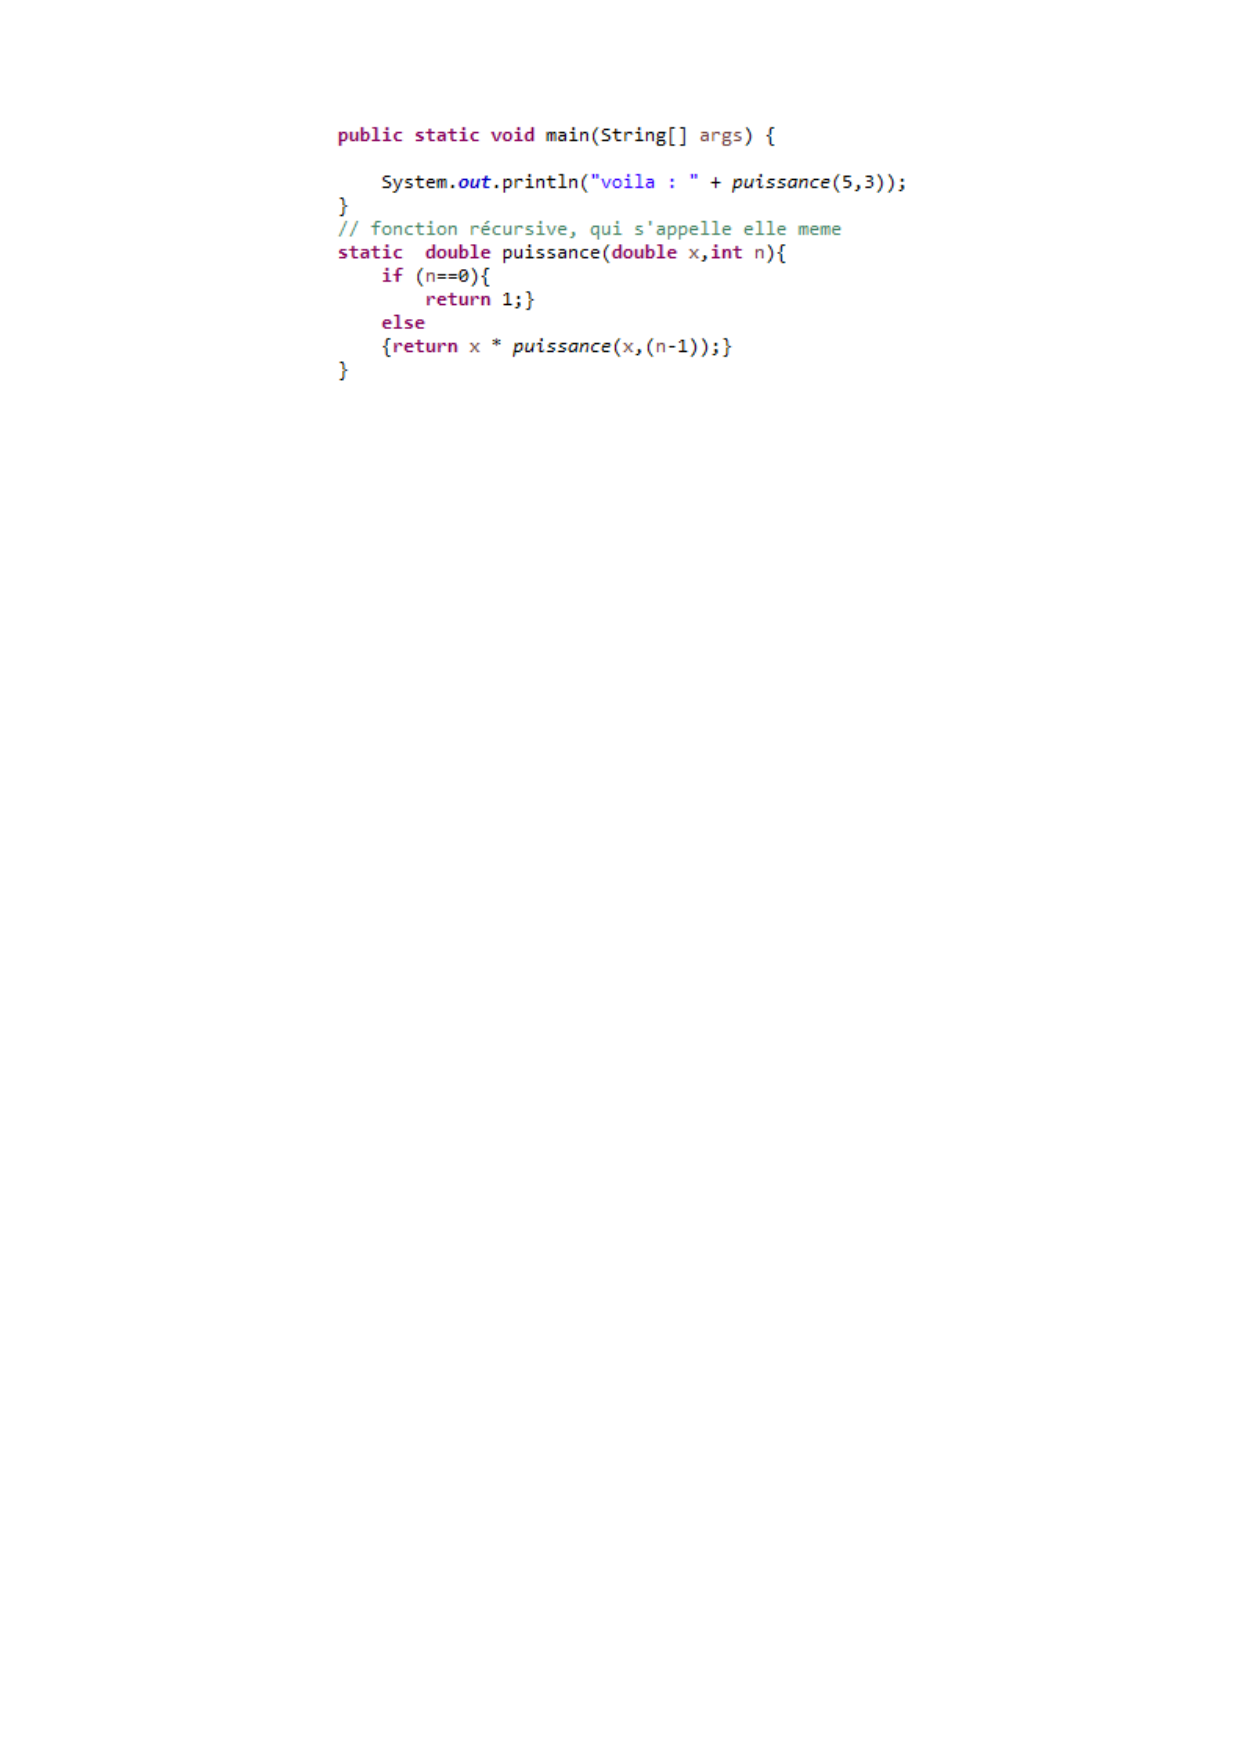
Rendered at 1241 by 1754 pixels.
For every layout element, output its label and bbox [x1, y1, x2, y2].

picture [330, 118, 911, 390]
